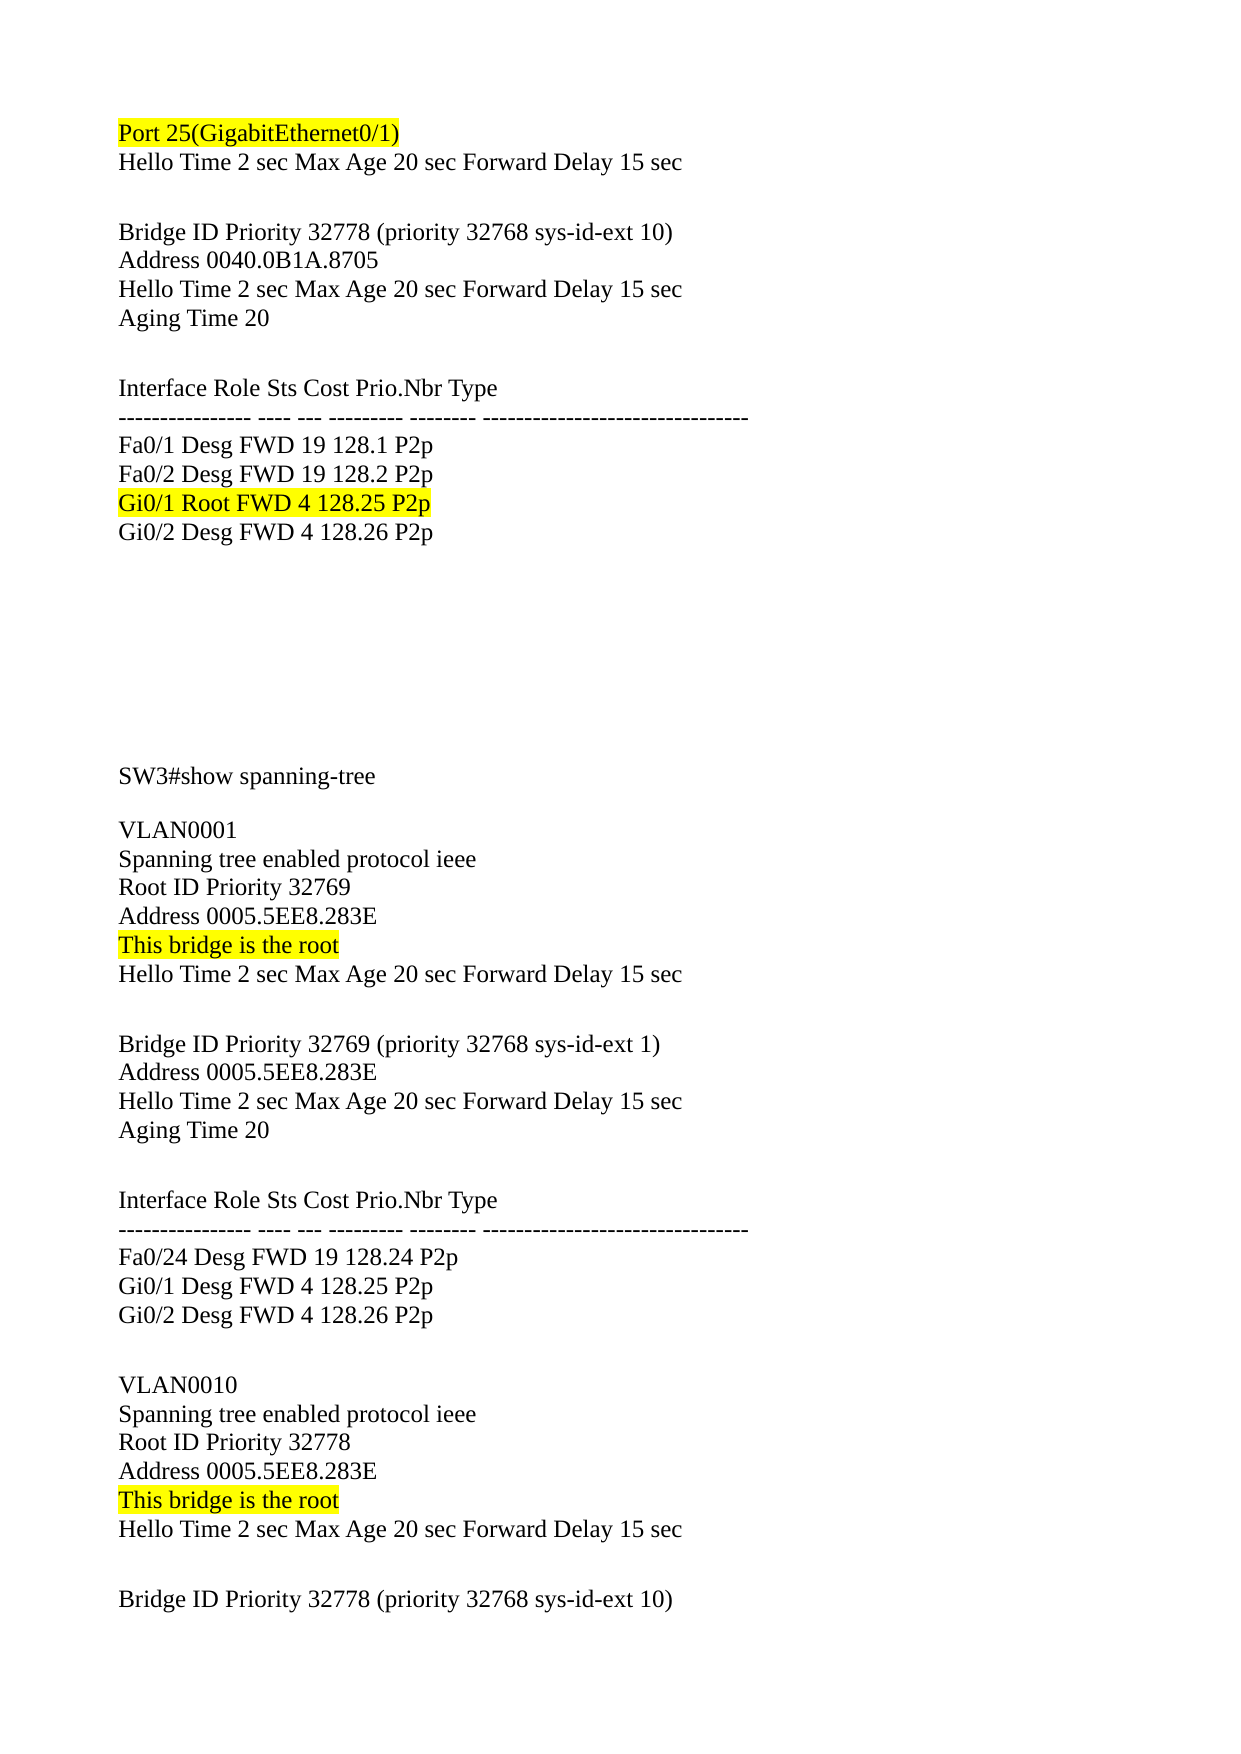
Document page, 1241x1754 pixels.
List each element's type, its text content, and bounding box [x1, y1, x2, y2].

text Interface Role Sts Cost Prio.Nbr Type [118, 1185, 1122, 1214]
text Gi0/1 Desg FWD 4 128.25 P2p [118, 1271, 1122, 1300]
text Bridge ID Priority 32778 (priority 32768 sys-id-ext 10) [118, 1584, 1122, 1612]
text Gi0/2 Desg FWD 4 128.26 P2p [118, 517, 1122, 546]
text Hello Time 2 sec Max Age 20 sec Forward Delay 15 sec [118, 1086, 1122, 1115]
text Port 25(GigabitEthernet0/1) [118, 118, 1122, 147]
text Fa0/24 Desg FWD 19 128.24 P2p [118, 1242, 1122, 1271]
text Bridge ID Priority 32769 (priority 32768 sys-id-ext 1) [118, 1029, 1122, 1057]
text Spanning tree enabled protocol ieee [118, 844, 1122, 872]
text Aging Time 20 [118, 1115, 1122, 1144]
text Aging Time 20 [118, 303, 1122, 332]
text Address 0005.5EE8.283E [118, 1456, 1122, 1485]
text Root ID Priority 32769 [118, 872, 1122, 901]
text This bridge is the root [118, 1485, 1122, 1514]
text VLAN0010 [118, 1370, 1122, 1399]
text This bridge is the root [118, 930, 1122, 959]
text Hello Time 2 sec Max Age 20 sec Forward Delay 15 sec [118, 959, 1122, 987]
text Hello Time 2 sec Max Age 20 sec Forward Delay 15 sec [118, 274, 1122, 303]
text Spanning tree enabled protocol ieee [118, 1399, 1122, 1427]
text Fa0/1 Desg FWD 19 128.1 P2p [118, 431, 1122, 459]
text VLAN0001 [118, 815, 1122, 844]
text ---------------- ---- --- --------- -------- -------------------------------- [118, 1214, 1122, 1242]
text Address 0005.5EE8.283E [118, 901, 1122, 930]
text Hello Time 2 sec Max Age 20 sec Forward Delay 15 sec [118, 147, 1122, 176]
text Interface Role Sts Cost Prio.Nbr Type [118, 373, 1122, 402]
text Fa0/2 Desg FWD 19 128.2 P2p [118, 459, 1122, 488]
text Gi0/2 Desg FWD 4 128.26 P2p [118, 1300, 1122, 1329]
text Gi0/1 Root FWD 4 128.25 P2p [118, 488, 1122, 517]
text Address 0040.0B1A.8705 [118, 246, 1122, 274]
text Address 0005.5EE8.283E [118, 1057, 1122, 1086]
text SW3#show spanning-tree [118, 761, 1122, 790]
text ---------------- ---- --- --------- -------- -------------------------------- [118, 402, 1122, 431]
text Root ID Priority 32778 [118, 1427, 1122, 1456]
text Bridge ID Priority 32778 (priority 32768 sys-id-ext 10) [118, 217, 1122, 246]
text Hello Time 2 sec Max Age 20 sec Forward Delay 15 sec [118, 1514, 1122, 1542]
